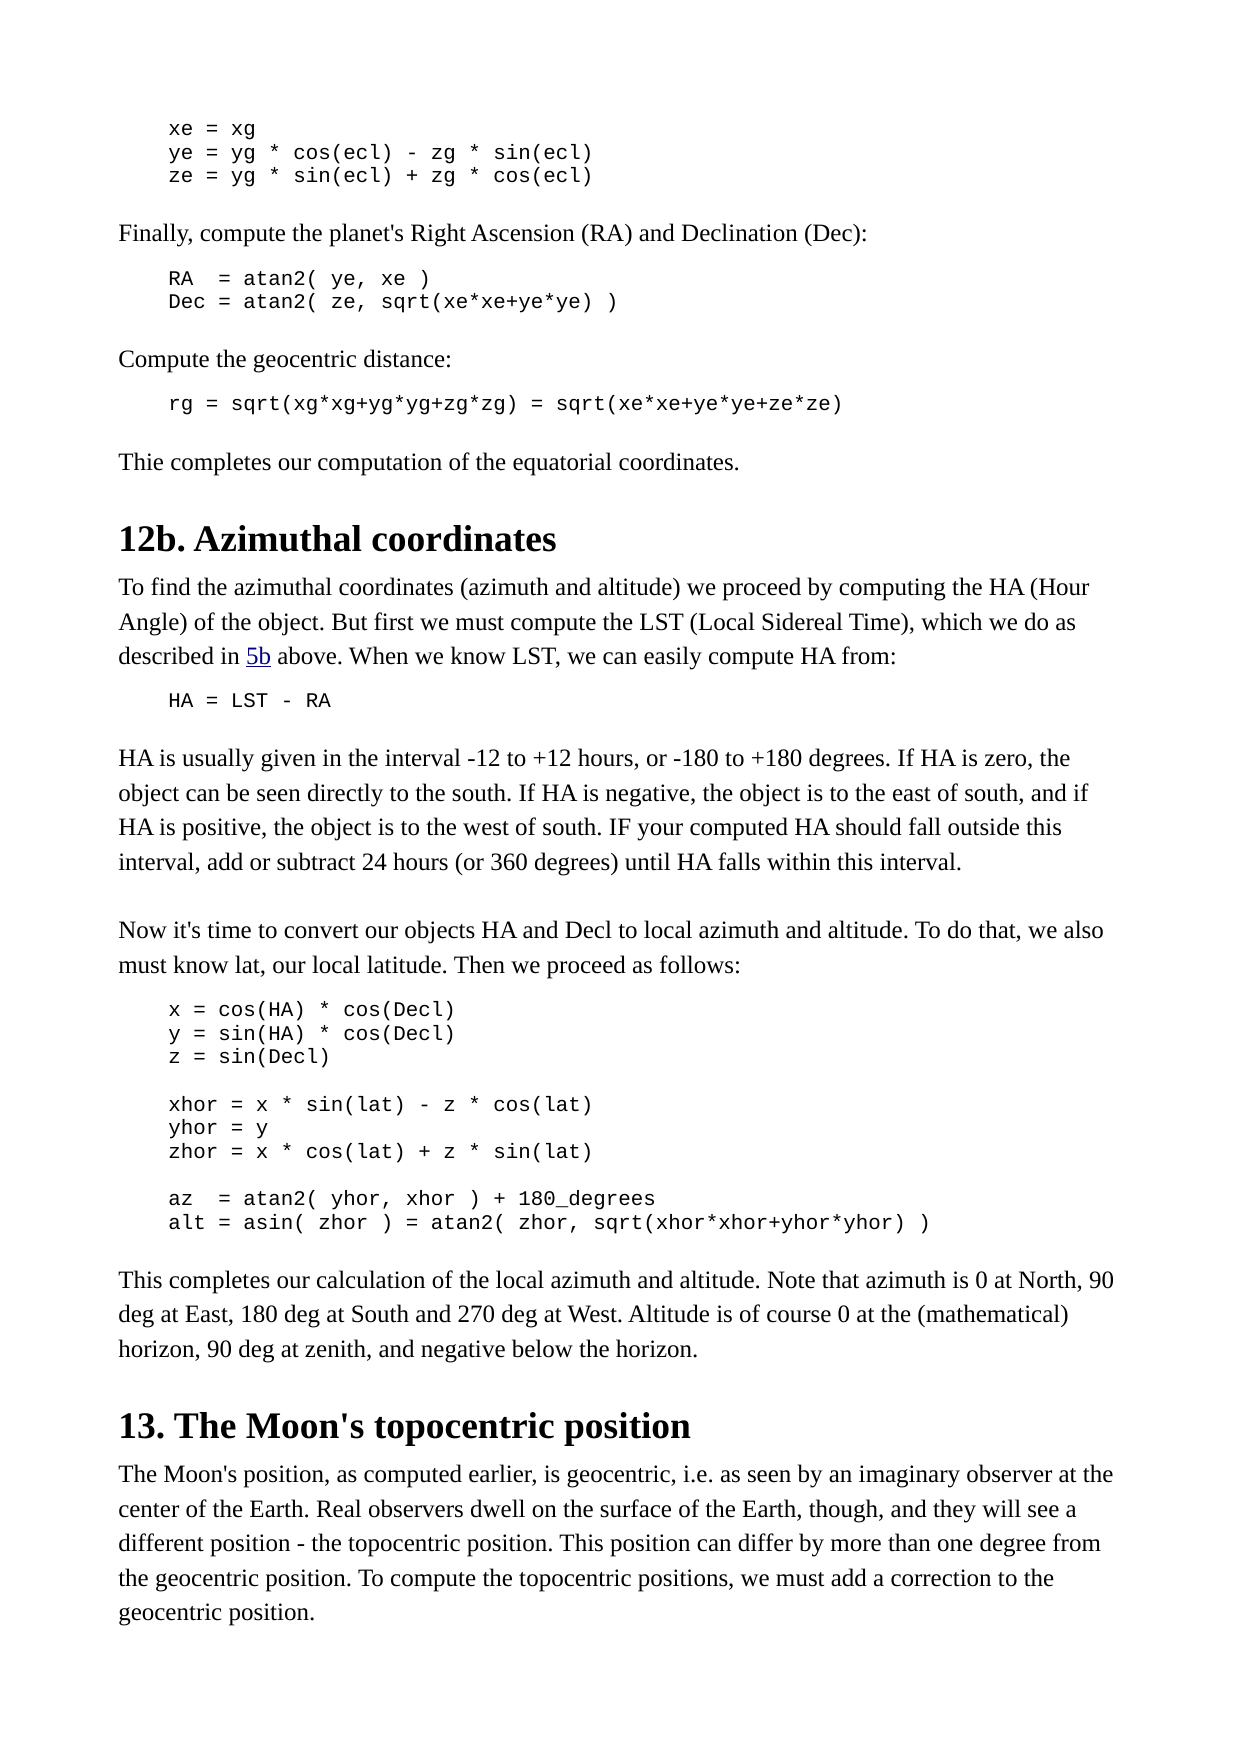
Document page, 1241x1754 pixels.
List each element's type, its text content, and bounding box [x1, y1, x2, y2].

text Finally, compute the planet's Right Ascension (RA) and Declination (Dec): [118, 218, 1122, 247]
text rg = sqrt(xg*xg+yg*yg+zg*zg) = sqrt(xe*xe+ye*ye+ze*ze) [118, 393, 1122, 417]
text Compute the geocentric distance: [118, 344, 1122, 373]
text HA = LST - RA [118, 690, 1122, 714]
text zhor = x * cos(lat) + z * sin(lat) [118, 1141, 1122, 1165]
text Thie completes our computation of the equatorial coordinates. [118, 447, 1122, 475]
text This completes our calculation of the local azimuth and altitude. Note that azimuth is 0 at North, 90 deg at East, 180 deg at South and 270 deg at West. Altitude is of course 0 at the (mathematical) horizon, 90 deg at zenith, and negative below the horizon. [118, 1265, 1122, 1363]
text z = sin(Decl) [118, 1046, 1122, 1070]
text ye = yg * cos(ecl) - zg * sin(ecl) [118, 142, 1122, 165]
text ze = yg * sin(ecl) + zg * cos(ecl) [118, 165, 1122, 189]
text Dec = atan2( ze, sqrt(xe*xe+ye*ye) ) [118, 291, 1122, 315]
text alt = asin( zhor ) = atan2( zhor, sqrt(xhor*xhor+yhor*yhor) ) [118, 1212, 1122, 1236]
text yhor = y [118, 1117, 1122, 1141]
text y = sin(HA) * cos(Decl) [118, 1023, 1122, 1046]
text The Moon's position, as computed earlier, is geocentric, i.e. as seen by an imaginary observer at the center of the Earth. Real observers dwell on the surface of the Earth, though, and they will see a different position - the topocentric position. This position can differ by more than one degree from the geocentric position. To compute the topocentric positions, we must add a correction to the geocentric position. [118, 1459, 1122, 1626]
subtitle 12b. Azimuthal coordinates [118, 516, 1122, 559]
text xe = xg [118, 118, 1122, 142]
subtitle 13. The Moon's topocentric position [118, 1404, 1122, 1447]
text xhor = x * sin(lat) - z * cos(lat) [118, 1094, 1122, 1117]
text To find the azimuthal coordinates (azimuth and altitude) we proceed by computing the HA (Hour Angle) of the object. But first we must compute the LST (Local Sidereal Time), which we do as described in 5b above. When we know LST, we can easily compute HA from: [118, 572, 1122, 670]
text x = cos(HA) * cos(Decl) [118, 999, 1122, 1023]
text RA = atan2( ye, xe ) [118, 268, 1122, 291]
text az = atan2( yhor, xhor ) + 180_degrees [118, 1188, 1122, 1212]
text HA is usually given in the interval -12 to +12 hours, or -180 to +180 degrees. If HA is zero, the object can be seen directly to the south. If HA is negative, the object is to the east of south, and if HA is positive, the object is to the west of south. IF your computed HA should fall outside this interval, add or subtract 24 hours (or 360 degrees) until HA falls within this interval. Now it's time to convert our objects HA and Decl to local azimuth and altitude. To do that, we also must know lat, our local latitude. Then we proceed as follows: [118, 743, 1122, 979]
